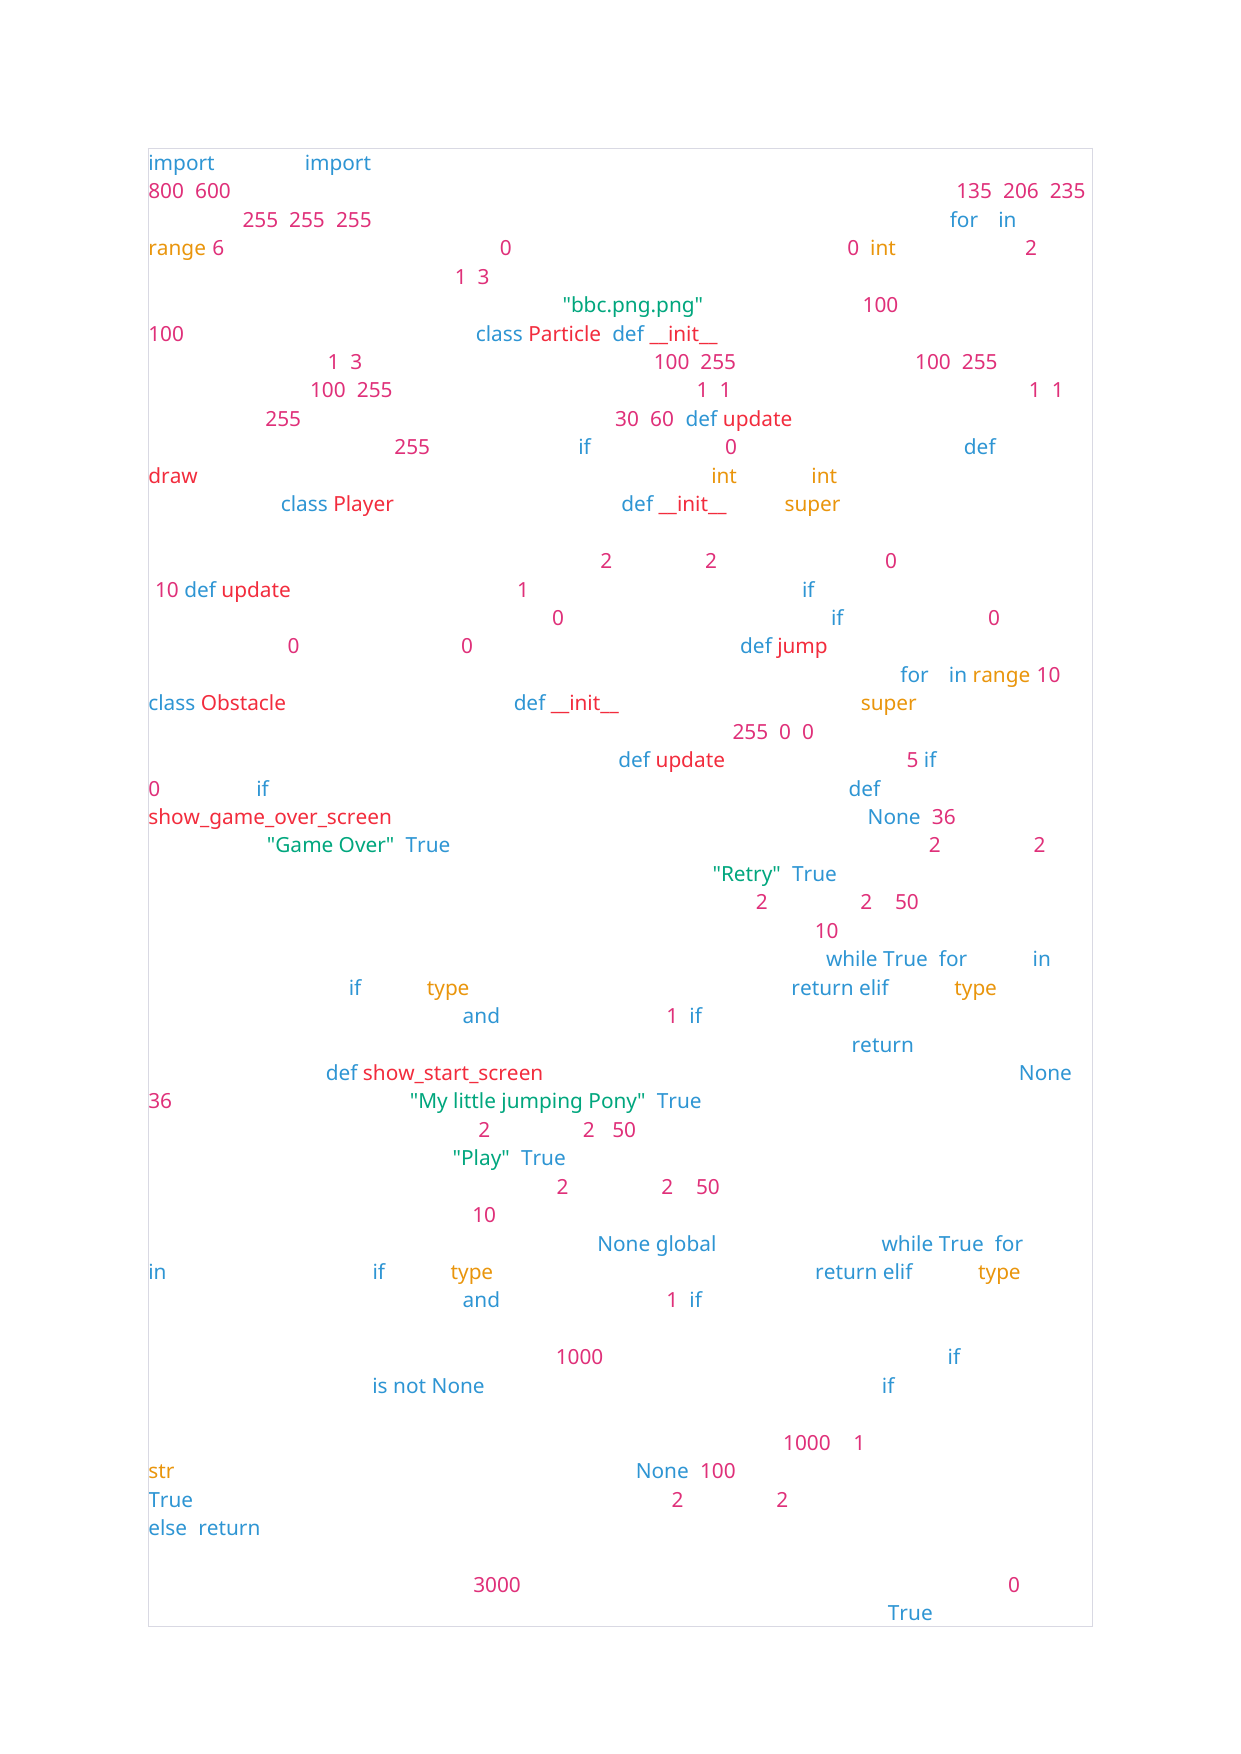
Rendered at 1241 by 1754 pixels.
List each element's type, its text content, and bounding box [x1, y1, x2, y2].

text import pygame import random # Initialisierung pygame.init() # Bildschirmgröße width, height = 800, 600 screen = pygame.display.set_mode((width, height)) # Farben SKY_BLUE = (135, 206, 235) WHITE = (255, 255, 255) # Himmel Größe sky_height = height # Wolken clouds = [] for _ in range(6): cloud_x = random.randint(0, width) cloud_y = random.randint(0, int(sky_height / 2)) cloud_speed = random.randint(1, 3) clouds.append((cloud_x, cloud_y, cloud_speed)) # Spielfigur laden player_image = pygame.image.load("bbc.png.png") player_width = 100 player_height = 100 # Partikel-Effekt particles = [] class Particle: def __init__(self, x, y): self.x = x self.y = y self.size = random.randint(1, 3) self.color = (random.randint(100, 255), random.randint(100, 255), random.randint(100, 255)) self.vel_x = random.uniform(-1, 1) self.vel_y = random.uniform(-1, 1) self.alpha = 255 self.duration = random.randint(30, 60) def update(self): self.x += self.vel_x self.y += self.vel_y self.alpha -= 255 / self.duration if self.alpha <= 0: particles.remove(self) def draw(self, screen): pygame.draw.circle(screen, self.color, (int(self.x), int(self.y)), self.size) # Spielerklasse class Player(pygame.sprite.Sprite): def __init__(self): super().__init__() self.image = pygame.transform.scale(player_image, (player_width, player_height)) self.rect = self.image.get_rect() self.rect.center = (width / 2, height / 2) self.y_velocity = 0 self.jump_power = -10 def update(self): self.y_velocity += 1 self.rect.y += self.y_velocity if self.rect.bottom > height: self.rect.bottom = height self.y_velocity = 0 show_game_over_screen() if self.rect.top < 0: self.rect.top = 0 self.y_velocity = 0 show_game_over_screen() def jump(self): self.y_velocity = self.jump_power particles.extend([Particle(self.rect.centerx, self.rect.centery) for _ in range(10)]) class Obstacle(pygame.sprite.Sprite): def __init__(self, x, y, width, height): super().__init__() self.image = pygame.Surface((width, height)) self.image.fill((255, 0, 0)) self.rect = self.image.get_rect() self.rect.x = x self.rect.y = y def update(self): self.rect.x -= 5 if self.rect.right < 0: self.kill() if self.rect.colliderect(player.rect): show_game_over_screen() def show_game_over_screen(): screen.fill(SKY_BLUE) font = pygame.font.Font(None, 36) text = font.render("Game Over", True, WHITE) text_rect = text.get_rect(center=(width / 2, height / 2)) screen.blit(text, text_rect) retry_button_text = font.render("Retry", True, WHITE) retry_button_rect = retry_button_text.get_rect(center=(width / 2, height / 2 + 50)) pygame.draw.rect(screen, WHITE, retry_button_rect, border_radius=10) screen.blit(retry_button_text, retry_button_rect) pygame.display.flip() while True: for event in pygame.event.get(): if event.type == pygame.QUIT: pygame.quit() return elif event.type == pygame.MOUSEBUTTONDOWN and event.button == 1: if retry_button_rect.collidepoint(event.pos): # Starte einen neuen Versuch return # ... # Im Hauptprogramm: def show_start_screen(): screen.fill(SKY_BLUE) font = pygame.font.Font(None, 36) title_text = font.render("My little jumping Pony", True, WHITE) title_text_rect = title_text.get_rect(center=(width / 2, height / 2 - 50)) screen.blit(title_text, title_text_rect) play_button_text = font.render("Play", True, WHITE) play_button_rect = play_button_text.get_rect(center=(width / 2, height / 2 + 50)) pygame.draw.rect(screen, WHITE, play_button_rect, border_radius=10) screen.blit(play_button_text, play_button_rect) pygame.display.flip() countdown_start_time = None global remaining_time while True: for event in pygame.event.get(): if event.type == pygame.QUIT: pygame.quit() return elif event.type == pygame.MOUSEBUTTONDOWN and event.button == 1: if play_button_rect.collidepoint(event.pos): countdown_start_time = pygame.time.get_ticks() remaining_time = countdown_duration // 1000 # Convert milliseconds to seconds if countdown_start_time is not None: current_time = pygame.time.get_ticks() if current_time - countdown_start_time < countdown_duration: screen.fill(SKY_BLUE) countdown_seconds = (countdown_duration - (current_time - countdown_start_time)) // 1000 + 1 countdown_text = str(countdown_seconds) font = pygame.font.Font(None, 100) text = font.render(countdown_text, True, WHITE) text_rect = text.get_rect(center=(width / 2, height / 2)) screen.blit(text, text_rect) else: return pygame.display.flip() # Spieler erstellen player = Player() all_sprites = pygame.sprite.Group() all_sprites.add(player) obstacles = pygame.sprite.Group() # Countdown-Variablen countdown_duration = 3000 # 3 Sekunden in Millisekunden remaining_time = 0 # Startbildschirm anzeigen show_start_screen() # Hauptprogramm running = True clock = [149, 149, 1092, 1626]
